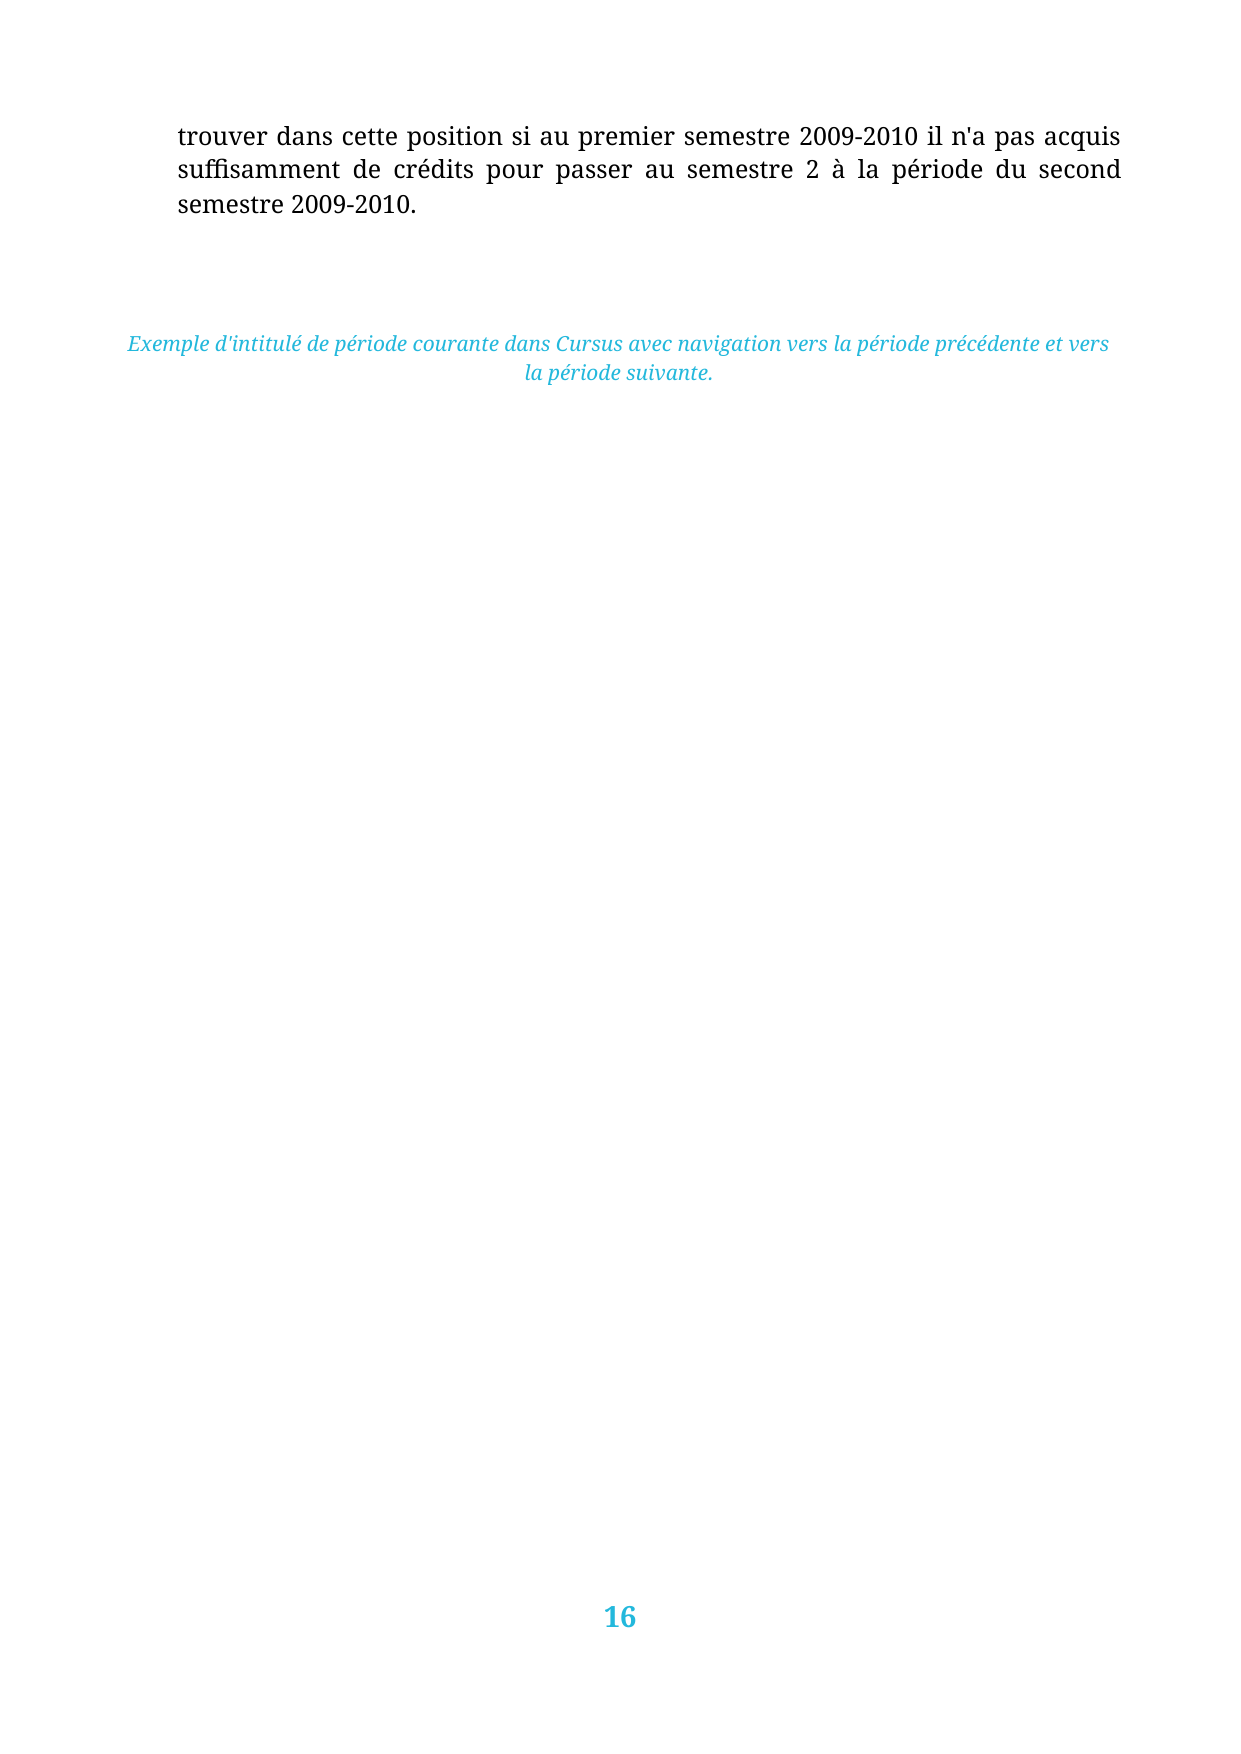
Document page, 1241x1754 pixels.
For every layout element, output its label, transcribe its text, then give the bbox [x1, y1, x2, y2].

text Exemple d'intitulé de période courante dans Cursus avec navigation vers la période précédente et vers la période suivante. [119, 233, 1121, 386]
text trouver dans cette position si au premier semestre 2009-2010 il n'a pas acquis suffisamment de crédits pour passer au semestre 2 à la période du second semestre 2009-2010. [177, 118, 1122, 220]
